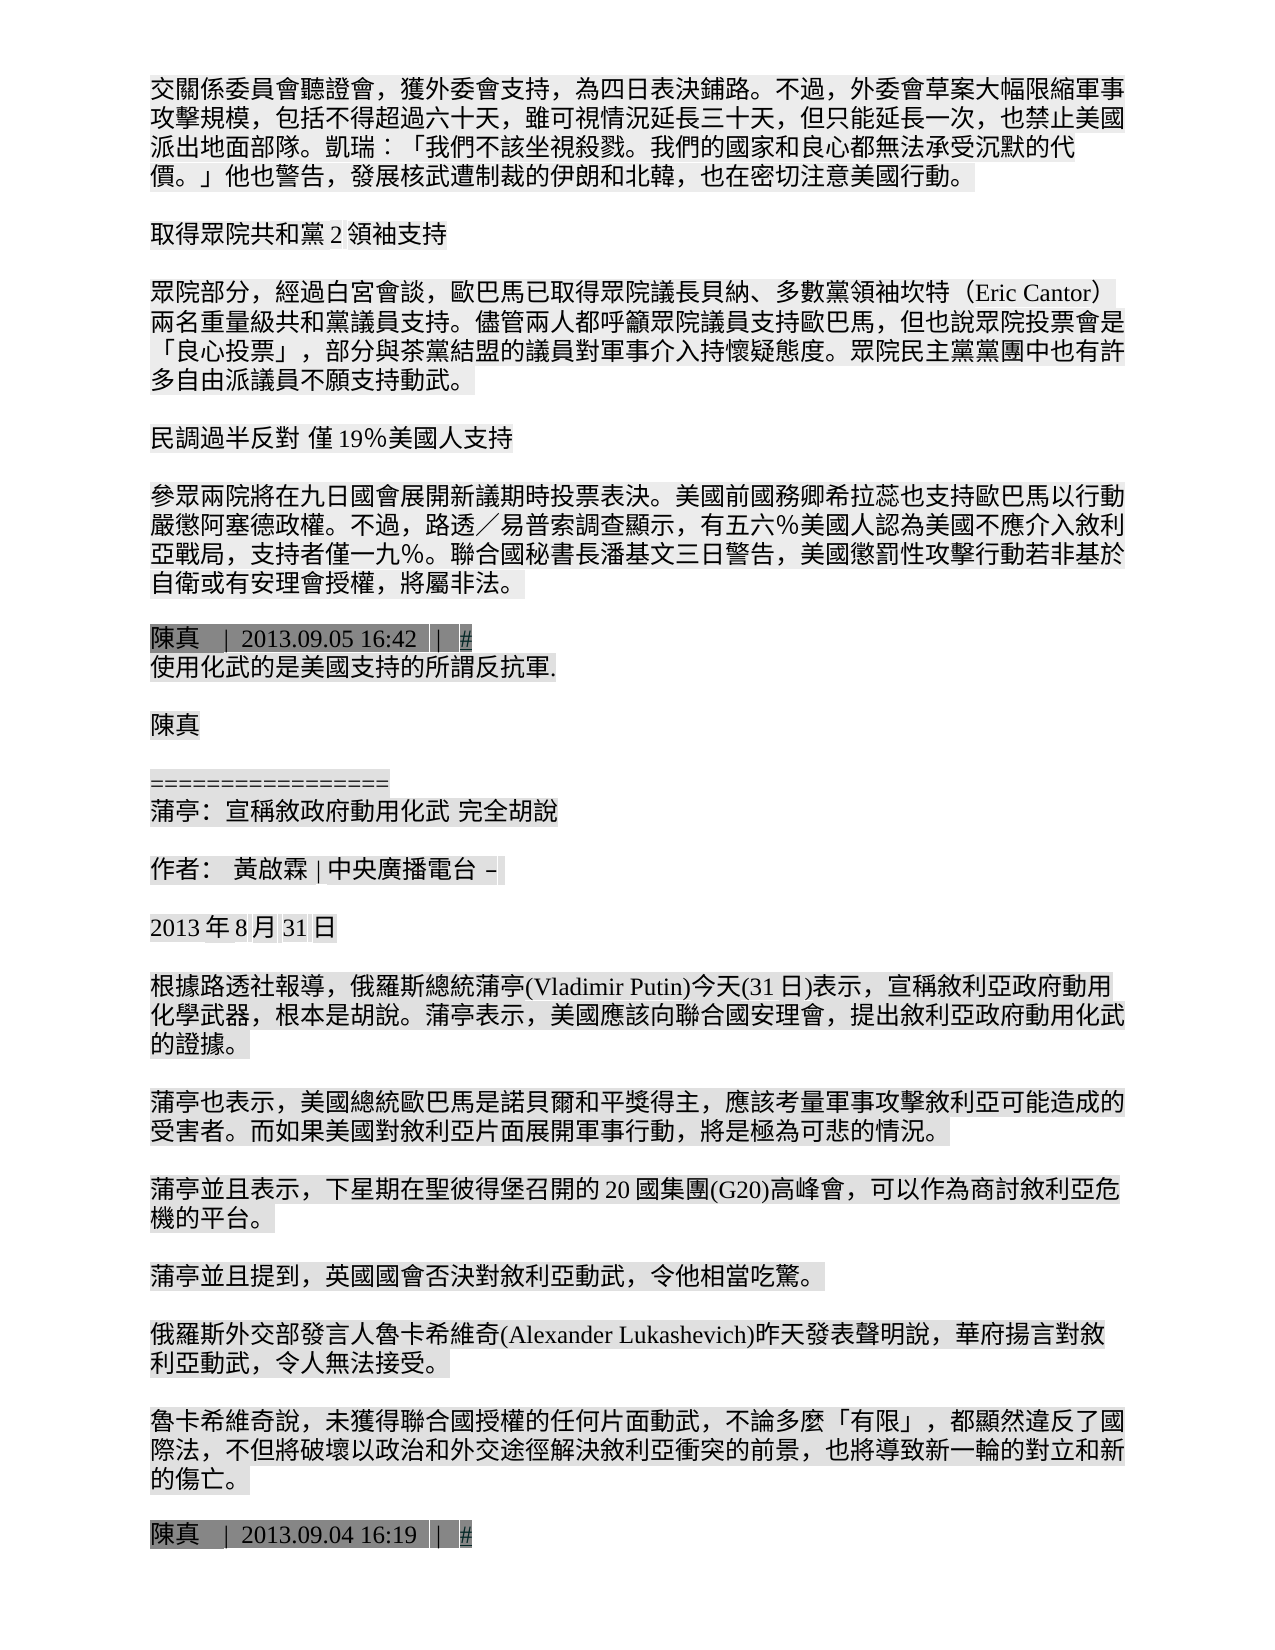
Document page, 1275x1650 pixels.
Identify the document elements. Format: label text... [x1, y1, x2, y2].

text 陳真 | 2013.09.05 16:42 | # [150, 624, 1125, 653]
text 陳真 | 2013.09.04 16:19 | # [150, 1520, 1125, 1549]
text 交關係委員會聽證會，獲外委會支持，為四日表決鋪路。不過，外委會草案大幅限縮軍事攻擊規模，包括不得超過六十天，雖可視情況延長三十天，但只能延長一次，也禁止美國派出地面部隊。凱瑞︰「我們不該坐視殺戮。我們的國家和良心都無法承受沉默的代價。」他也警告，發展核武遭制裁的伊朗和北韓，也在密切注意美國行動。 取得眾院共和黨2領袖支持 眾院部分，經過白宮會談，歐巴馬已取得眾院議長貝納、多數黨領袖坎特（Eric Cantor）兩名重量級共和黨議員支持。儘管兩人都呼籲眾院議員支持歐巴馬，但也說眾院投票會是「良心投票」，部分與茶黨結盟的議員對軍事介入持懷疑態度。眾院民主黨黨團中也有許多自由派議員不願支持動武。 民調過半反對 僅19％美國人支持 參眾兩院將在九日國會展開新議期時投票表決。美國前國務卿希拉蕊也支持歐巴馬以行動嚴懲阿塞德政權。不過，路透／易普索調查顯示，有五六％美國人認為美國不應介入敘利亞戰局，支持者僅一九％。聯合國秘書長潘基文三日警告，美國懲罰性攻擊行動若非基於自衛或有安理會授權，將屬非法。 [150, 75, 1125, 599]
text 使用化武的是美國支持的所謂反抗軍. 陳真 ================= 蒲亭：宣稱敘政府動用化武 完全胡說 作者： 黃啟霖 | 中央廣播電台 – 2013年8月31日 根據路透社報導，俄羅斯總統蒲亭(Vladimir Putin)今天(31日)表示，宣稱敘利亞政府動用化學武器，根本是胡說。蒲亭表示，美國應該向聯合國安理會，提出敘利亞政府動用化武的證據。 蒲亭也表示，美國總統歐巴馬是諾貝爾和平獎得主，應該考量軍事攻擊敘利亞可能造成的受害者。而如果美國對敘利亞片面展開軍事行動，將是極為可悲的情況。 蒲亭並且表示，下星期在聖彼得堡召開的20國集團(G20)高峰會，可以作為商討敘利亞危機的平台。 蒲亭並且提到，英國國會否決對敘利亞動武，令他相當吃驚。 俄羅斯外交部發言人魯卡希維奇(Alexander Lukashevich)昨天發表聲明說，華府揚言對敘利亞動武，令人無法接受。 魯卡希維奇說，未獲得聯合國授權的任何片面動武，不論多麼「有限」，都顯然違反了國際法，不但將破壞以政治和外交途徑解決敘利亞衝突的前景，也將導致新一輪的對立和新的傷亡。 [150, 653, 1125, 1495]
